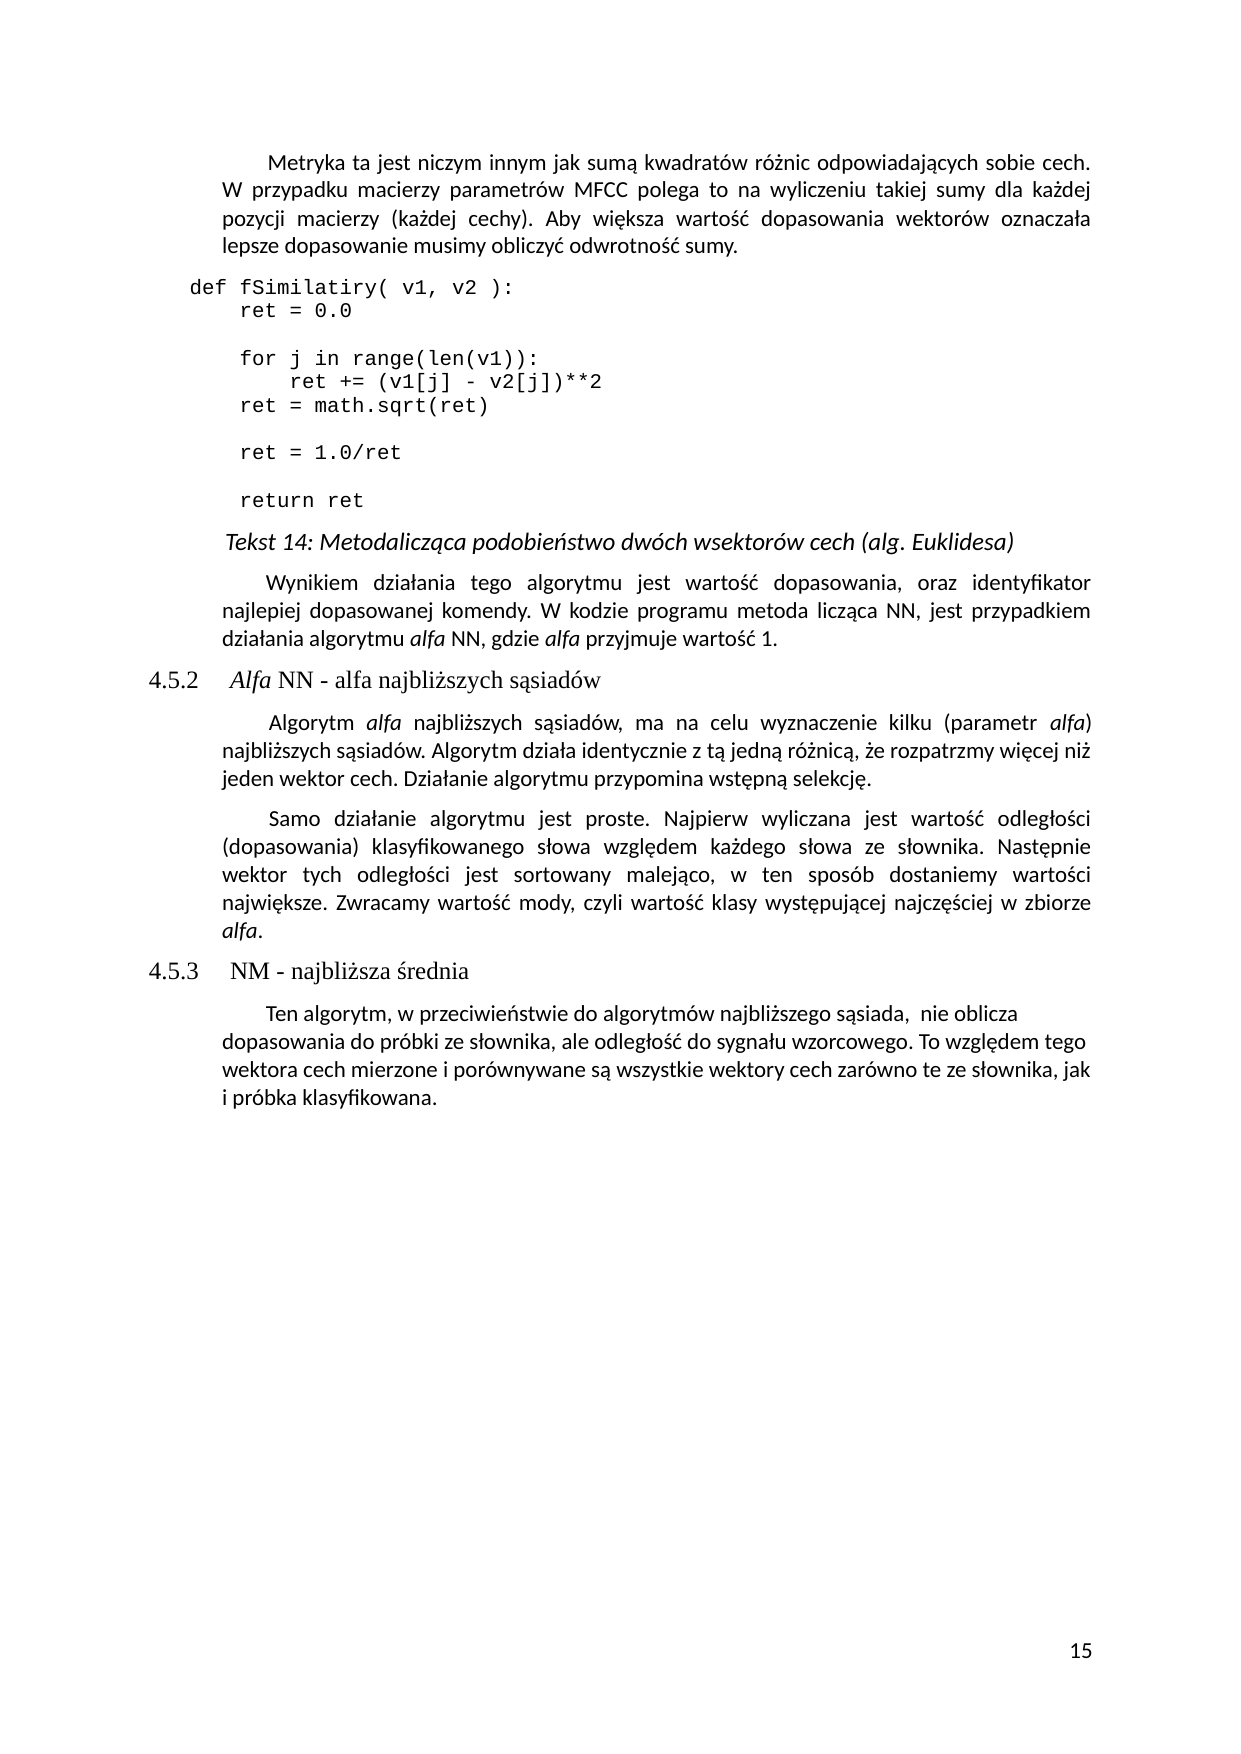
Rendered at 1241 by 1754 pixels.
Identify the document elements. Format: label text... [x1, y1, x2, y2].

text Samo działanie algorytmu jest proste. Najpierw wyliczana jest wartość odległości (dopasowania) klasyfikowanego słowa względem każdego słowa ze słownika. Następnie wektor tych odległości jest sortowany malejąco, w ten sposób dostaniemy wartości największe. Zwracamy wartość mody, czyli wartość klasy występującej najczęściej w zbiorze alfa. [222, 804, 1092, 944]
text Tekst 14: Metodalicząca podobieństwo dwóch wsektorów cech (alg. Euklidesa) [189, 526, 1053, 556]
text def fSimilatiry( v1, v2 ): [189, 277, 1053, 301]
text Algorytm alfa najbliższych sąsiadów, ma na celu wyznaczenie kilku (parametr alfa) najbliższych sąsiadów. Algorytm działa identycznie z tą jedną różnicą, że rozpatrzmy więcej niż jeden wektor cech. Działanie algorytmu przypomina wstępną selekcję. [222, 708, 1092, 792]
subtitle Alfa NN - alfa najbliższych sąsiadów [148, 665, 1092, 693]
text Wynikiem działania tego algorytmu jest wartość dopasowania, oraz identyfikator najlepiej dopasowanej komendy. W kodzie programu metoda licząca NN, jest przypadkiem działania algorytmu alfa NN, gdzie alfa przyjmuje wartość 1. [189, 271, 1092, 652]
text ret = 1.0/ret [189, 442, 1053, 466]
text return ret [189, 490, 1053, 513]
text Metryka ta jest niczym innym jak sumą kwadratów różnic odpowiadających sobie cech. W przypadku macierzy parametrów MFCC polega to na wyliczeniu takiej sumy dla każdej pozycji macierzy (każdej cechy). Aby większa wartość dopasowania wektorów oznaczała lepsze dopasowanie musimy obliczyć odwrotność sumy. [222, 148, 1092, 260]
text ret = math.sqrt(ret) [189, 395, 1053, 419]
text for j in range(len(v1)): [189, 348, 1053, 371]
text ret = 0.0 [189, 301, 1053, 324]
text ret += (v1[j] - v2[j])**2 [189, 371, 1053, 395]
subtitle NM - najbliższa średnia [148, 956, 1092, 985]
text Ten algorytm, w przeciwieństwie do algorytmów najbliższego sąsiada, nie oblicza dopasowania do próbki ze słownika, ale odległość do sygnału wzorcowego. To względem tego wektora cech mierzone i porównywane są wszystkie wektory cech zarówno te ze słownika, jak i próbka klasyfikowana. [222, 999, 1092, 1112]
